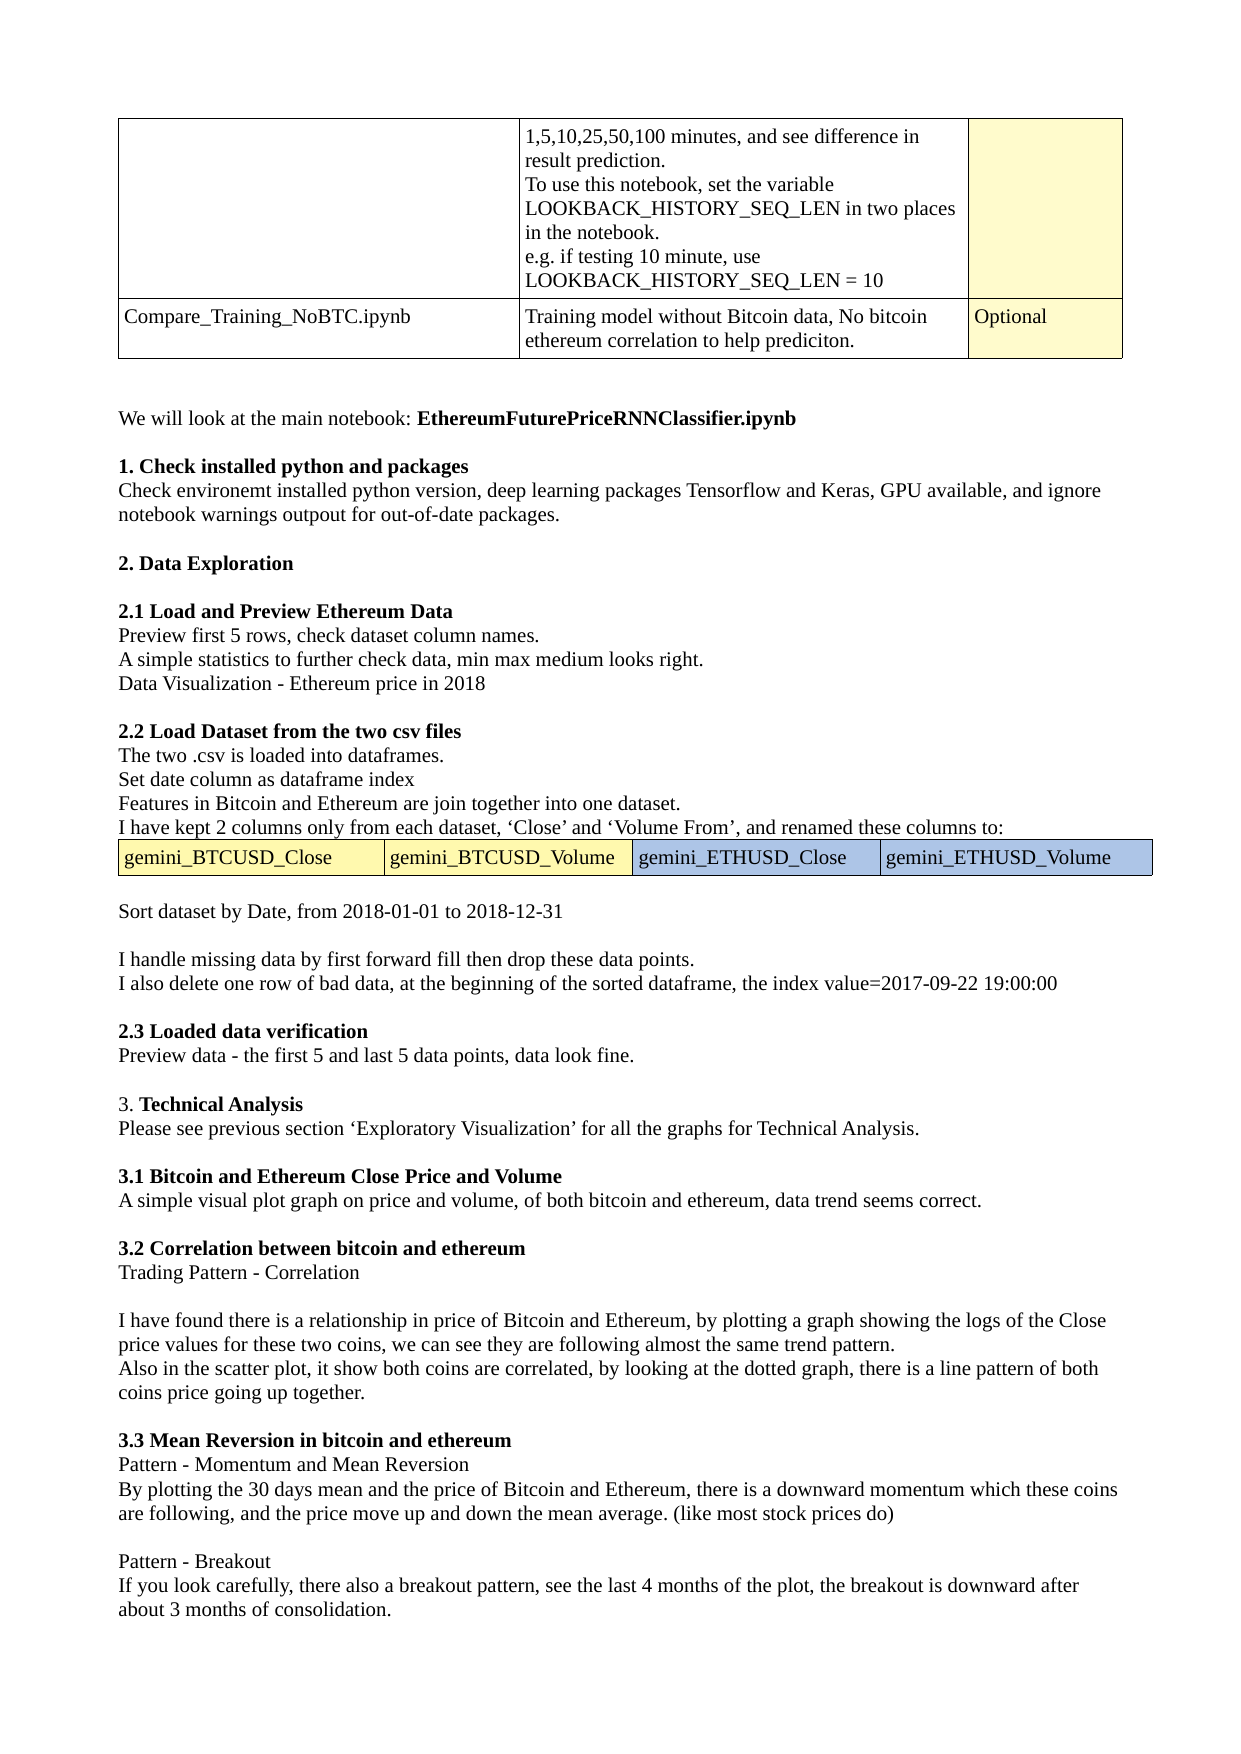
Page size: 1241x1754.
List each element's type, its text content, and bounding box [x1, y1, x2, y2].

text I have found there is a relationship in price of Bitcoin and Ethereum, by plotting a graph showing the logs of the Close price values for these two coins, we can see they are following almost the same trend pattern. [118, 1308, 1122, 1356]
text The two .csv is loaded into dataframes. [118, 743, 1122, 767]
table_cell Compare_Training_NoBTC.ipynb [119, 299, 519, 358]
text Preview data - the first 5 and last 5 data points, data look fine. [118, 1043, 1122, 1067]
text Set date column as dataframe index [118, 767, 1122, 791]
text Features in Bitcoin and Ethereum are join together into one dataset. [118, 791, 1122, 815]
text Pattern - Breakout [118, 1549, 1122, 1573]
text Please see previous section ‘Exploratory Visualization’ for all the graphs for Technical Analysis. [118, 1116, 1122, 1139]
subtitle Data Visualization - Ethereum price in 2018 [118, 671, 1122, 695]
table_header gemini_ETHUSD_Volume [881, 840, 1152, 875]
text Preview first 5 rows, check dataset column names. [118, 623, 1122, 647]
text I also delete one row of bad data, at the beginning of the sorted dataframe, the index value=2017-09-22 19:00:00 [118, 971, 1122, 995]
text 3. Technical Analysis [118, 1091, 1122, 1116]
text Sort dataset by Date, from 2018-01-01 to 2018-12-31 [118, 899, 1122, 923]
text 3.2 Correlation between bitcoin and ethereum [118, 1236, 1122, 1260]
table_header gemini_BTCUSD_Volume [385, 840, 632, 875]
table_header gemini_BTCUSD_Close [119, 840, 384, 875]
text Check environemt installed python version, deep learning packages Tensorflow and Keras, GPU available, and ignore notebook warnings outpout for out-of-date packages. [118, 478, 1122, 526]
text 3.1 Bitcoin and Ethereum Close Price and Volume [118, 1164, 1122, 1188]
subtitle 2.2 Load Dataset from the two csv files [118, 719, 1122, 743]
text We will look at the main notebook: EthereumFuturePriceRNNClassifier.ipynb [118, 406, 1122, 430]
text I have kept 2 columns only from each dataset, ‘Close’ and ‘Volume From’, and renamed these columns to: [118, 815, 1122, 839]
text 3.3 Mean Reversion in bitcoin and ethereum [118, 1428, 1122, 1452]
subtitle 2. Data Exploration [118, 550, 1122, 574]
text Also in the scatter plot, it show both coins are correlated, by looking at the dotted graph, there is a line pattern of both coins price going up together. [118, 1356, 1122, 1404]
text By plotting the 30 days mean and the price of Bitcoin and Ethereum, there is a downward momentum which these coins are following, and the price move up and down the mean average. (like most stock prices do) [118, 1476, 1122, 1524]
table_cell [119, 119, 519, 298]
text 2.3 Loaded data verification [118, 1019, 1122, 1043]
text Trading Pattern - Correlation [118, 1260, 1122, 1284]
table_header gemini_ETHUSD_Close [633, 840, 880, 875]
text A simple visual plot graph on price and volume, of both bitcoin and ethereum, data trend seems correct. [118, 1188, 1122, 1212]
subtitle 2.1 Load and Preview Ethereum Data [118, 598, 1122, 623]
text I handle missing data by first forward fill then drop these data points. [118, 947, 1122, 971]
text Pattern - Momentum and Mean Reversion [118, 1452, 1122, 1476]
table_cell Training model without Bitcoin data, No bitcoin ethereum correlation to help prediciton. [520, 299, 968, 358]
table_cell [969, 119, 1122, 298]
text If you look carefully, there also a breakout pattern, see the last 4 months of the plot, the breakout is downward after about 3 months of consolidation. [118, 1573, 1122, 1621]
table_cell Optional [969, 299, 1122, 358]
table_cell 1,5,10,25,50,100 minutes, and see difference in result prediction. To use this notebook, set the variable LOOKBACK_HISTORY_SEQ_LEN in two places in the notebook. e.g. if testing 10 minute, use LOOKBACK_HISTORY_SEQ_LEN = 10 [520, 119, 968, 298]
text 1. Check installed python and packages [118, 454, 1122, 478]
text A simple statistics to further check data, min max medium looks right. [118, 647, 1122, 671]
